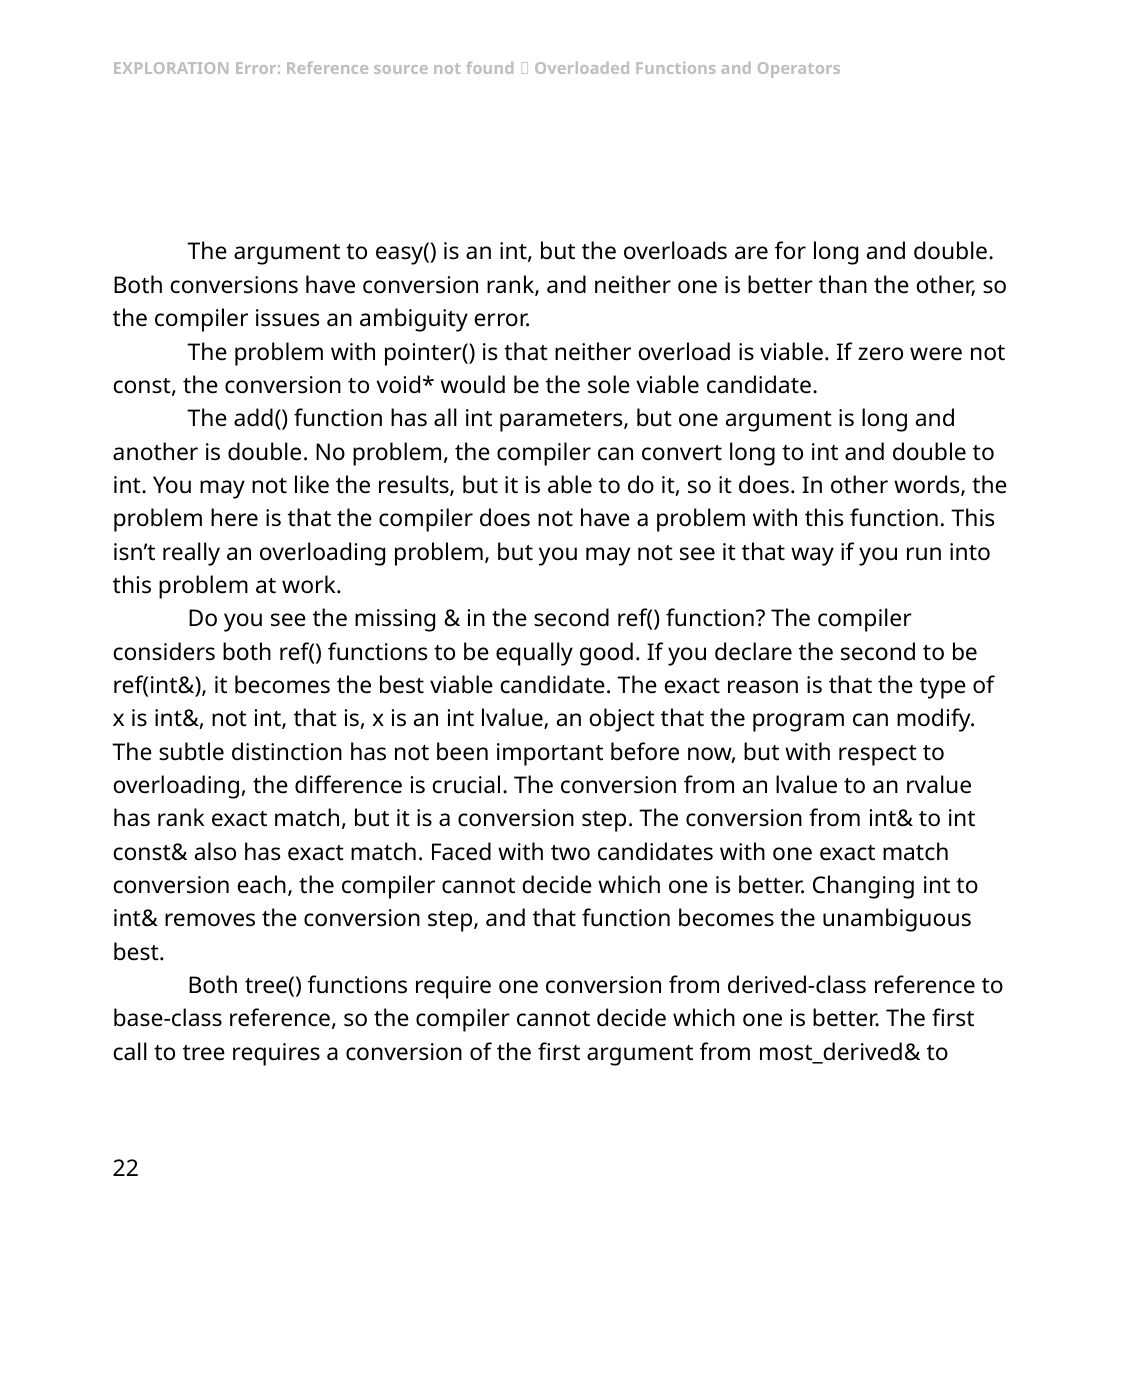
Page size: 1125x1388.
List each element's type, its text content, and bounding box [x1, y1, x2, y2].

text Do you see the missing & in the second ref() function? The compiler considers both ref() functions to be equally good. If you declare the second to be ref(int&), it becomes the best viable candidate. The exact reason is that the type of x is int&, not int, that is, x is an int lvalue, an object that the program can modify. The subtle distinction has not been important before now, but with respect to overloading, the difference is crucial. The conversion from an lvalue to an rvalue has rank exact match, but it is a conversion step. The conversion from int& to int const& also has exact match. Faced with two candidates with one exact match conversion each, the compiler cannot decide which one is better. Changing int to int& removes the conversion step, and that function becomes the unambiguous best. [112, 600, 1012, 967]
text Both tree() functions require one conversion from derived-class reference to base-class reference, so the compiler cannot decide which one is better. The first call to tree requires a conversion of the first argument from most_derived& to [112, 967, 1012, 1067]
text The add() function has all int parameters, but one argument is long and another is double. No problem, the compiler can convert long to int and double to int. You may not like the results, but it is able to do it, so it does. In other words, the problem here is that the compiler does not have a problem with this function. This isn’t really an overloading problem, but you may not see it that way if you run into this problem at work. [112, 400, 1012, 600]
text The argument to easy() is an int, but the overloads are for long and double. Both conversions have conversion rank, and neither one is better than the other, so the compiler issues an ambiguity error. [112, 233, 1012, 333]
text The problem with pointer() is that neither overload is viable. If zero were not const, the conversion to void* would be the sole viable candidate. [112, 333, 1012, 400]
